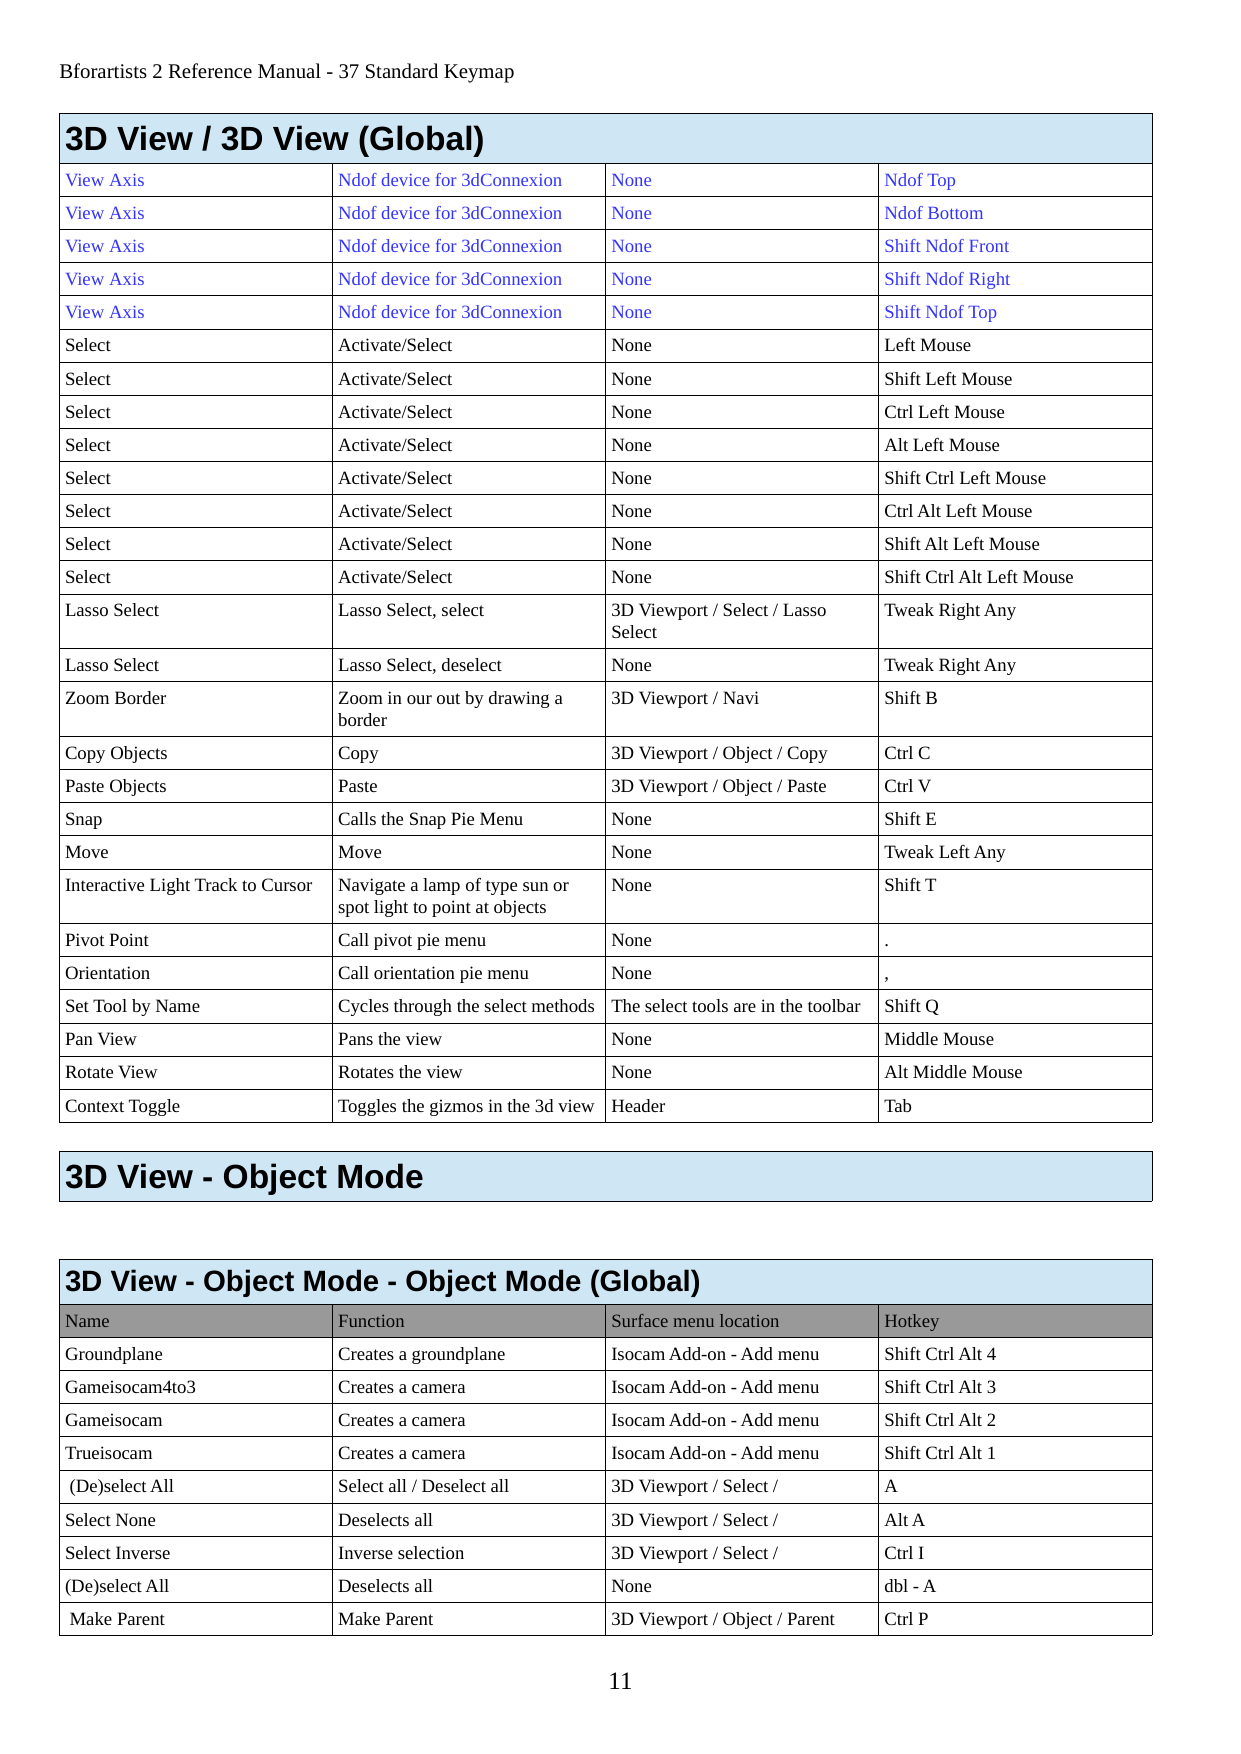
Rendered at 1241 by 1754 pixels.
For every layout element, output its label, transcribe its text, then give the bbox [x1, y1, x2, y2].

table_cell Select [60, 396, 332, 428]
table_cell 3D Viewport / Object / Copy [606, 737, 878, 769]
table_cell None [606, 495, 878, 527]
table_cell A [879, 1471, 1152, 1503]
table_cell Snap [60, 803, 332, 835]
table_cell View Axis [60, 230, 332, 262]
table_cell Deselects all [333, 1570, 605, 1602]
table_cell Select Inverse [60, 1537, 332, 1569]
table_cell Select [60, 528, 332, 560]
table_cell None [606, 363, 878, 395]
table_cell None [606, 330, 878, 362]
table_cell Activate/Select [333, 528, 605, 560]
table_cell 3D Viewport / Navi [606, 682, 878, 736]
table_cell Activate/Select [333, 363, 605, 395]
table_cell Call pivot pie menu [333, 924, 605, 956]
table_cell Header [606, 1090, 878, 1122]
table_cell Rotates the view [333, 1057, 605, 1089]
table_cell Pan View [60, 1024, 332, 1056]
table_cell Pans the view [333, 1024, 605, 1056]
table_cell Shift Ctrl Alt 2 [879, 1404, 1152, 1436]
table_cell Surface menu location [606, 1305, 878, 1337]
table_cell Paste [333, 770, 605, 802]
table_cell Trueisocam [60, 1437, 332, 1469]
table_cell 3D Viewport / Select / [606, 1504, 878, 1536]
table_cell None [606, 296, 878, 328]
table_cell Move [333, 836, 605, 868]
table_cell Set Tool by Name [60, 990, 332, 1022]
table_cell Isocam Add-on - Add menu [606, 1404, 878, 1436]
table_cell Ndof Bottom [879, 197, 1152, 229]
table_cell Select all / Deselect all [333, 1471, 605, 1503]
table_cell Ctrl P [879, 1603, 1152, 1635]
table_cell Cycles through the select methods [333, 990, 605, 1022]
table_cell Ctrl I [879, 1537, 1152, 1569]
table_cell Shift Left Mouse [879, 363, 1152, 395]
table_cell Left Mouse [879, 330, 1152, 362]
table_cell 3D Viewport / Select / [606, 1537, 878, 1569]
table_cell Shift T [879, 870, 1152, 923]
table_cell Select None [60, 1504, 332, 1536]
table_cell Pivot Point [60, 924, 332, 956]
table_cell Hotkey [879, 1305, 1152, 1337]
table_cell Call orientation pie menu [333, 957, 605, 989]
table_cell None [606, 1024, 878, 1056]
table_cell Activate/Select [333, 330, 605, 362]
table_cell Isocam Add-on - Add menu [606, 1338, 878, 1370]
table_cell Creates a camera [333, 1371, 605, 1403]
table_cell Ndof device for 3dConnexion [333, 296, 605, 328]
table_cell Paste Objects [60, 770, 332, 802]
table_cell Zoom in our out by drawing a border [333, 682, 605, 736]
table_cell Toggles the gizmos in the 3d view [333, 1090, 605, 1122]
table_cell None [606, 429, 878, 461]
table_cell Shift Ndof Top [879, 296, 1152, 328]
table_cell None [606, 396, 878, 428]
table_cell Select [60, 330, 332, 362]
table_cell Shift Ctrl Alt 1 [879, 1437, 1152, 1469]
table_cell Shift Ctrl Left Mouse [879, 462, 1152, 494]
table_cell Middle Mouse [879, 1024, 1152, 1056]
table_cell Select [60, 462, 332, 494]
table_cell Shift Alt Left Mouse [879, 528, 1152, 560]
table_cell Isocam Add-on - Add menu [606, 1371, 878, 1403]
table_cell None [606, 197, 878, 229]
table_cell Inverse selection [333, 1537, 605, 1569]
table_cell None [606, 164, 878, 196]
table_cell Deselects all [333, 1504, 605, 1536]
table_cell Lasso Select [60, 649, 332, 681]
table_cell (De)select All [60, 1570, 332, 1602]
table_cell Orientation [60, 957, 332, 989]
table_cell Tweak Right Any [879, 649, 1152, 681]
table_cell Ctrl C [879, 737, 1152, 769]
table_cell Activate/Select [333, 396, 605, 428]
table_cell Select [60, 429, 332, 461]
table_cell Ndof device for 3dConnexion [333, 230, 605, 262]
table_cell Ndof Top [879, 164, 1152, 196]
table_cell None [606, 836, 878, 868]
table_cell Context Toggle [60, 1090, 332, 1122]
table_cell None [606, 561, 878, 593]
table_cell None [606, 957, 878, 989]
table_cell 3D Viewport / Object / Paste [606, 770, 878, 802]
table_cell , [879, 957, 1152, 989]
table_cell Interactive Light Track to Cursor [60, 870, 332, 923]
table_cell None [606, 263, 878, 295]
table_cell Make Parent [60, 1603, 332, 1635]
table_header 3D View / 3D View (Global) [60, 114, 1152, 163]
table_cell Alt Middle Mouse [879, 1057, 1152, 1089]
table_cell Gameisocam [60, 1404, 332, 1436]
table_cell Gameisocam4to3 [60, 1371, 332, 1403]
table_cell Select [60, 495, 332, 527]
table_cell Select [60, 363, 332, 395]
table_cell Move [60, 836, 332, 868]
table_cell Function [333, 1305, 605, 1337]
table_cell Alt Left Mouse [879, 429, 1152, 461]
table_cell Alt A [879, 1504, 1152, 1536]
table_cell Activate/Select [333, 462, 605, 494]
table_cell Ctrl V [879, 770, 1152, 802]
table_cell Copy [333, 737, 605, 769]
table_cell Shift B [879, 682, 1152, 736]
table_cell Activate/Select [333, 561, 605, 593]
table_cell Ndof device for 3dConnexion [333, 197, 605, 229]
table_cell Zoom Border [60, 682, 332, 736]
table_cell Ndof device for 3dConnexion [333, 263, 605, 295]
table_cell Activate/Select [333, 429, 605, 461]
table_cell Tweak Left Any [879, 836, 1152, 868]
table_cell Name [60, 1305, 332, 1337]
table_cell None [606, 230, 878, 262]
table_cell Ctrl Left Mouse [879, 396, 1152, 428]
table_cell Ndof device for 3dConnexion [333, 164, 605, 196]
table_cell Shift Ndof Right [879, 263, 1152, 295]
table_cell None [606, 1057, 878, 1089]
table_cell Navigate a lamp of type sun or spot light to point at objects [333, 870, 605, 923]
table_cell Calls the Snap Pie Menu [333, 803, 605, 835]
table_cell Shift Ctrl Alt 3 [879, 1371, 1152, 1403]
table_cell View Axis [60, 263, 332, 295]
table_cell Creates a groundplane [333, 1338, 605, 1370]
table_cell The select tools are in the toolbar [606, 990, 878, 1022]
table_cell 3D Viewport / Select / [606, 1471, 878, 1503]
table_header 3D View - Object Mode [60, 1152, 1152, 1201]
table_cell Lasso Select [60, 595, 332, 648]
table_cell Groundplane [60, 1338, 332, 1370]
table_cell Tab [879, 1090, 1152, 1122]
table_cell Creates a camera [333, 1404, 605, 1436]
table_cell Shift Ctrl Alt 4 [879, 1338, 1152, 1370]
table_cell Shift Ctrl Alt Left Mouse [879, 561, 1152, 593]
table_cell Creates a camera [333, 1437, 605, 1469]
table_cell Rotate View [60, 1057, 332, 1089]
table_cell Isocam Add-on - Add menu [606, 1437, 878, 1469]
table_cell Shift Q [879, 990, 1152, 1022]
table_cell None [606, 1570, 878, 1602]
table_cell None [606, 649, 878, 681]
table_cell Copy Objects [60, 737, 332, 769]
table_cell . [879, 924, 1152, 956]
table_cell Shift Ndof Front [879, 230, 1152, 262]
table_cell View Axis [60, 197, 332, 229]
table_cell dbl - A [879, 1570, 1152, 1602]
table_cell None [606, 528, 878, 560]
table_cell None [606, 803, 878, 835]
table_cell Select [60, 561, 332, 593]
table_cell None [606, 870, 878, 923]
table_cell 3D Viewport / Select / Lasso Select [606, 595, 878, 648]
table_cell Make Parent [333, 1603, 605, 1635]
table_cell 3D Viewport / Object / Parent [606, 1603, 878, 1635]
table_cell View Axis [60, 296, 332, 328]
table_cell Shift E [879, 803, 1152, 835]
table_cell None [606, 924, 878, 956]
table_cell Lasso Select, deselect [333, 649, 605, 681]
table_cell Lasso Select, select [333, 595, 605, 648]
table_cell Ctrl Alt Left Mouse [879, 495, 1152, 527]
table_cell Tweak Right Any [879, 595, 1152, 648]
table_cell Activate/Select [333, 495, 605, 527]
table_cell View Axis [60, 164, 332, 196]
table_header 3D View - Object Mode - Object Mode (Global) [60, 1260, 1152, 1304]
table_cell (De)select All [60, 1471, 332, 1503]
table_cell None [606, 462, 878, 494]
